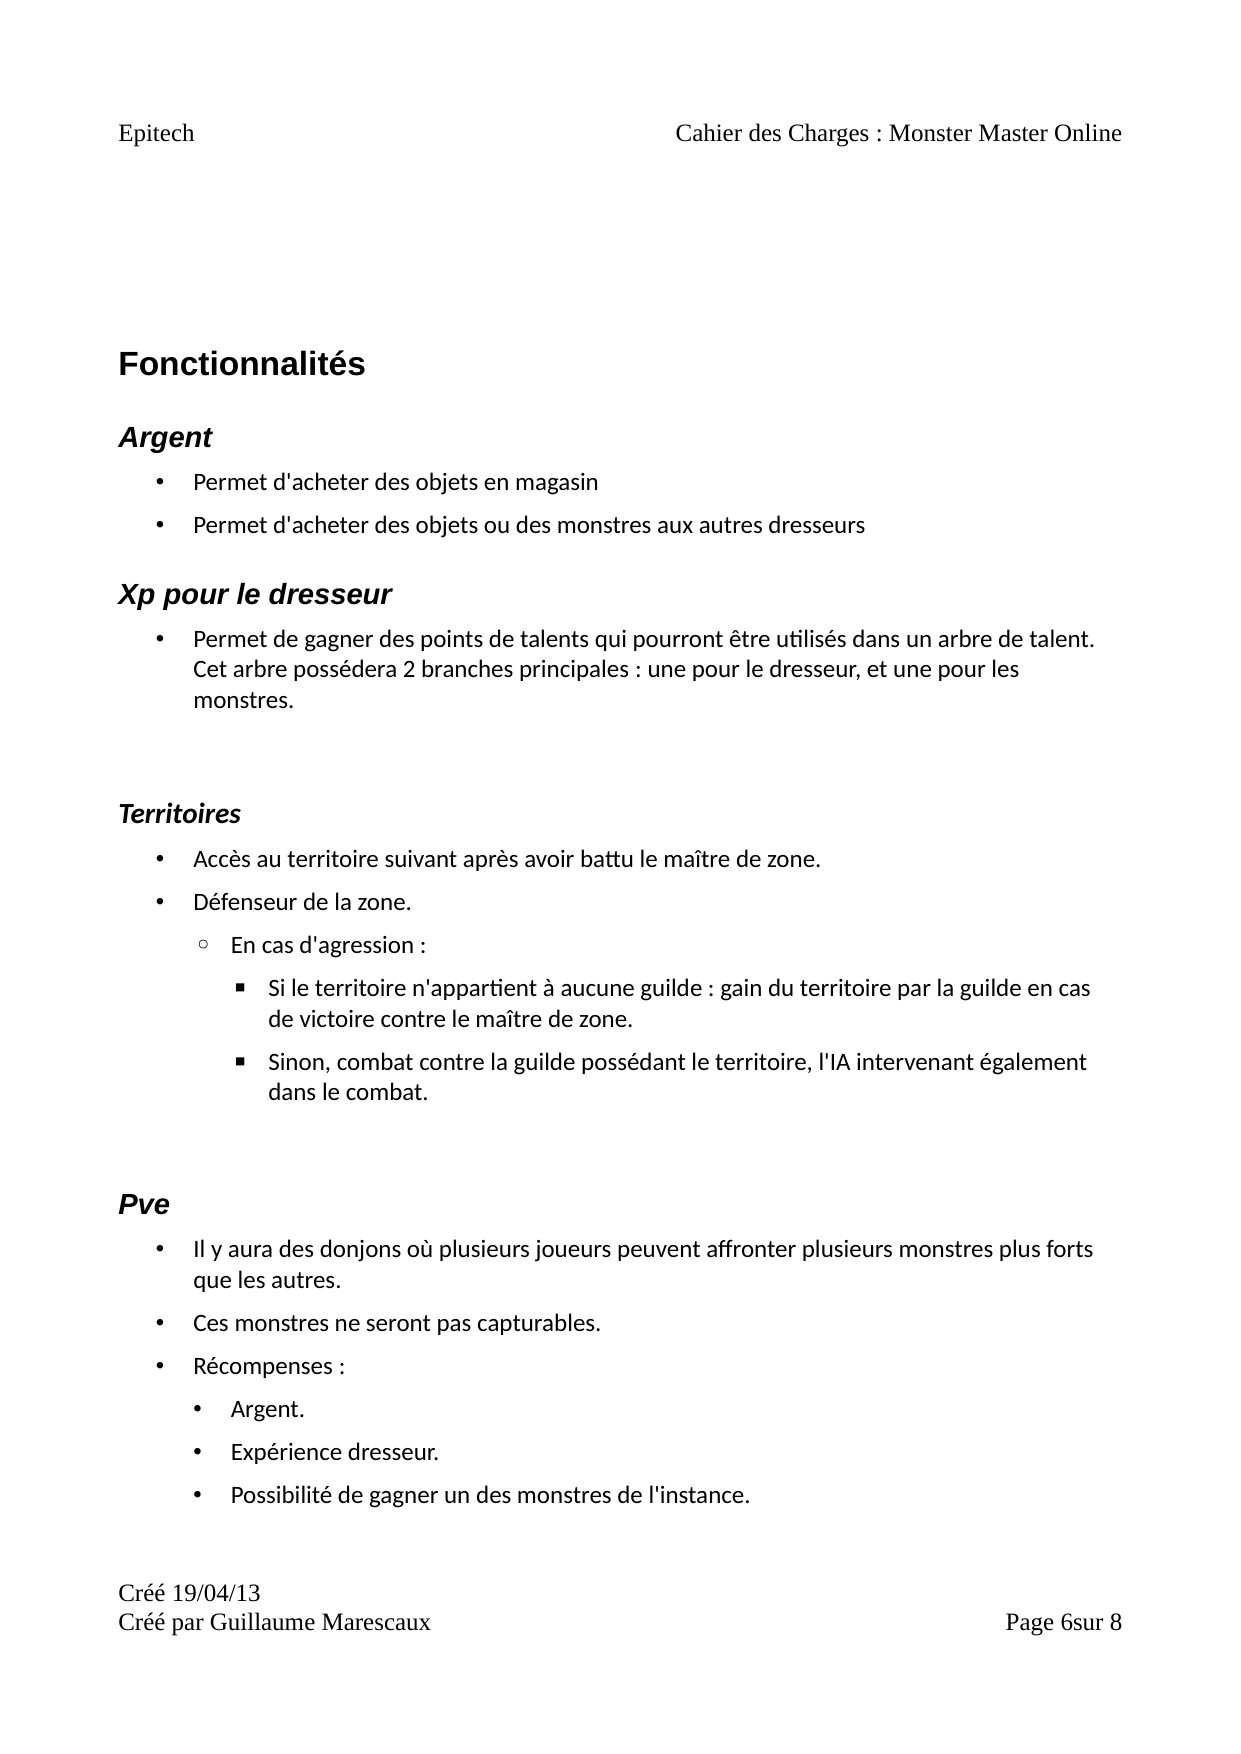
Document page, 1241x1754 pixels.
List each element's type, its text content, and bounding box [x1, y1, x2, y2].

subtitle Argent [118, 420, 1122, 453]
list Accès au territoire suivant après avoir battu le maître de zone. [156, 843, 1122, 874]
subtitle Fonctionnalités [118, 344, 1122, 382]
list Récompenses : [156, 1350, 1122, 1381]
list Ces monstres ne seront pas capturables. [156, 1307, 1122, 1337]
list En cas d'agression : [193, 929, 1122, 960]
subtitle Xp pour le dresseur [118, 577, 1122, 611]
list Sinon, combat contre la guilde possédant le territoire, l'IA intervenant également dans le combat. [231, 1046, 1122, 1107]
subtitle Territoires [118, 795, 1122, 831]
list Défenseur de la zone. [156, 886, 1122, 917]
list Permet d'acheter des objets en magasin [156, 466, 1122, 496]
list Argent. [193, 1393, 1122, 1423]
list Il y aura des donjons où plusieurs joueurs peuvent affronter plusieurs monstres plus forts que les autres. [156, 1233, 1122, 1294]
subtitle Pve [118, 1187, 1122, 1221]
list Si le territoire n'appartient à aucune guilde : gain du territoire par la guilde en cas de victoire contre le maître de zone. [231, 972, 1122, 1033]
list Expérience dresseur. [193, 1436, 1122, 1467]
list Possibilité de gagner un des monstres de l'instance. [193, 1479, 1122, 1509]
list Permet de gagner des points de talents qui pourront être utilisés dans un arbre de talent. Cet arbre possédera 2 branches principales : une pour le dresseur, et une pour les monstres. [156, 623, 1122, 714]
list Permet d'acheter des objets ou des monstres aux autres dresseurs [156, 509, 1122, 539]
